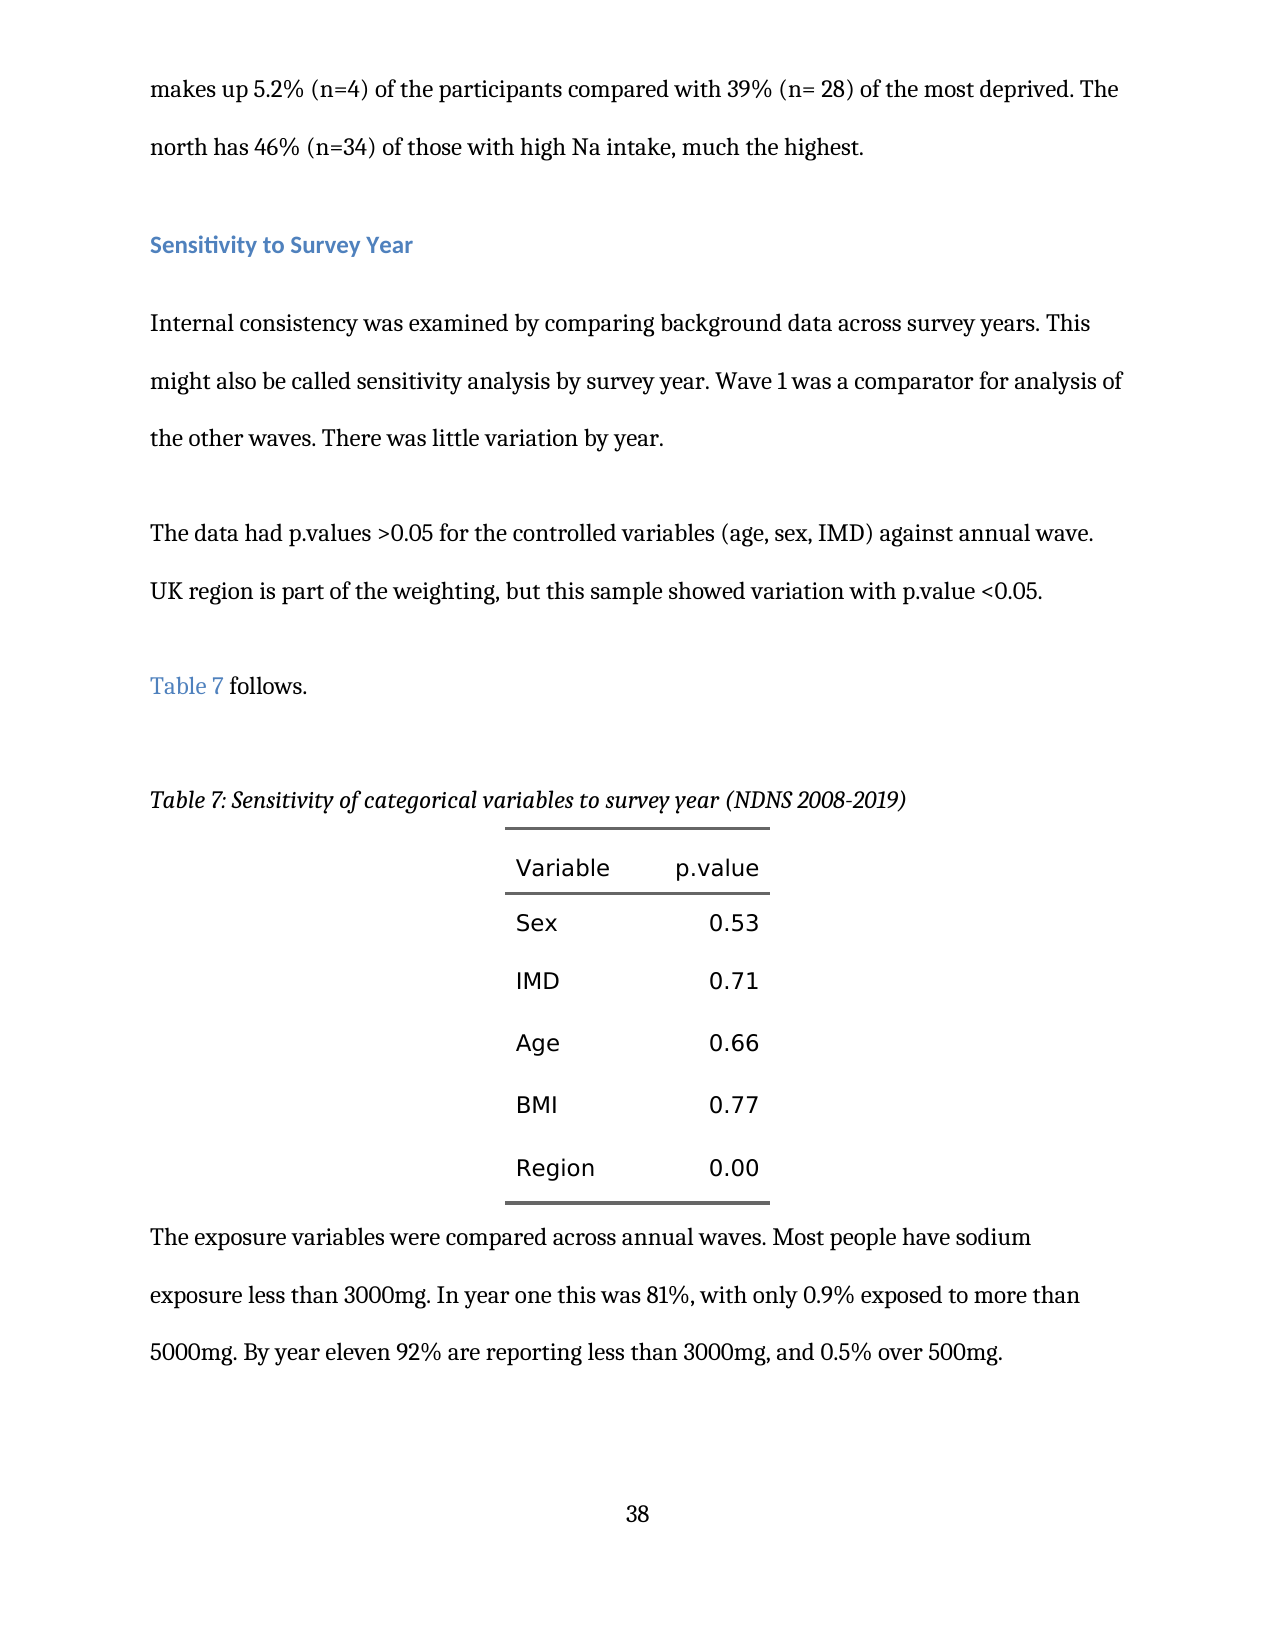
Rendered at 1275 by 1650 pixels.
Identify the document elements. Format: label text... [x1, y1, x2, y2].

table_cell IMD [505, 952, 642, 1012]
table_header p.value [643, 830, 770, 892]
table_cell 0.53 [643, 895, 770, 952]
text The exposure variables were compared across annual waves. Most people have sodium exposure less than 3000mg. In year one this was 81%, with only 0.9% exposed to more than 5000mg. By year eleven 92% are reporting less than 3000mg, and 0.5% over 500mg. [150, 1223, 1125, 1367]
table_cell BMI [505, 1076, 642, 1136]
table_cell Age [505, 1012, 642, 1076]
subtitle Sensitivity to Survey Year [150, 229, 1125, 260]
table_header Variable [505, 830, 642, 892]
text makes up 5.2% (n=4) of the participants compared with 39% (n= 28) of the most deprived. The north has 46% (n=34) of those with high Na intake, much the highest. [150, 75, 1125, 161]
text Internal consistency was examined by comparing background data across survey years. This might also be called sensitivity analysis by survey year. Wave 1 was a comparator for analysis of the other waves. There was little variation by year. [150, 309, 1125, 453]
text The data had p.values >0.05 for the controlled variables (age, sex, IMD) against annual wave. UK region is part of the weighting, but this sample showed variation with p.value <0.05. [150, 519, 1125, 606]
text Table 7: Sensitivity of categorical variables to survey year (NDNS 2008-2019) [150, 786, 1125, 814]
text Table 7 follows. [150, 672, 1125, 701]
table_cell Sex [505, 895, 642, 952]
table_cell Region [505, 1136, 642, 1201]
table_cell 0.66 [643, 1012, 770, 1076]
table_cell 0.71 [643, 952, 770, 1012]
table_cell 0.77 [643, 1076, 770, 1136]
table_cell 0.00 [643, 1136, 770, 1201]
